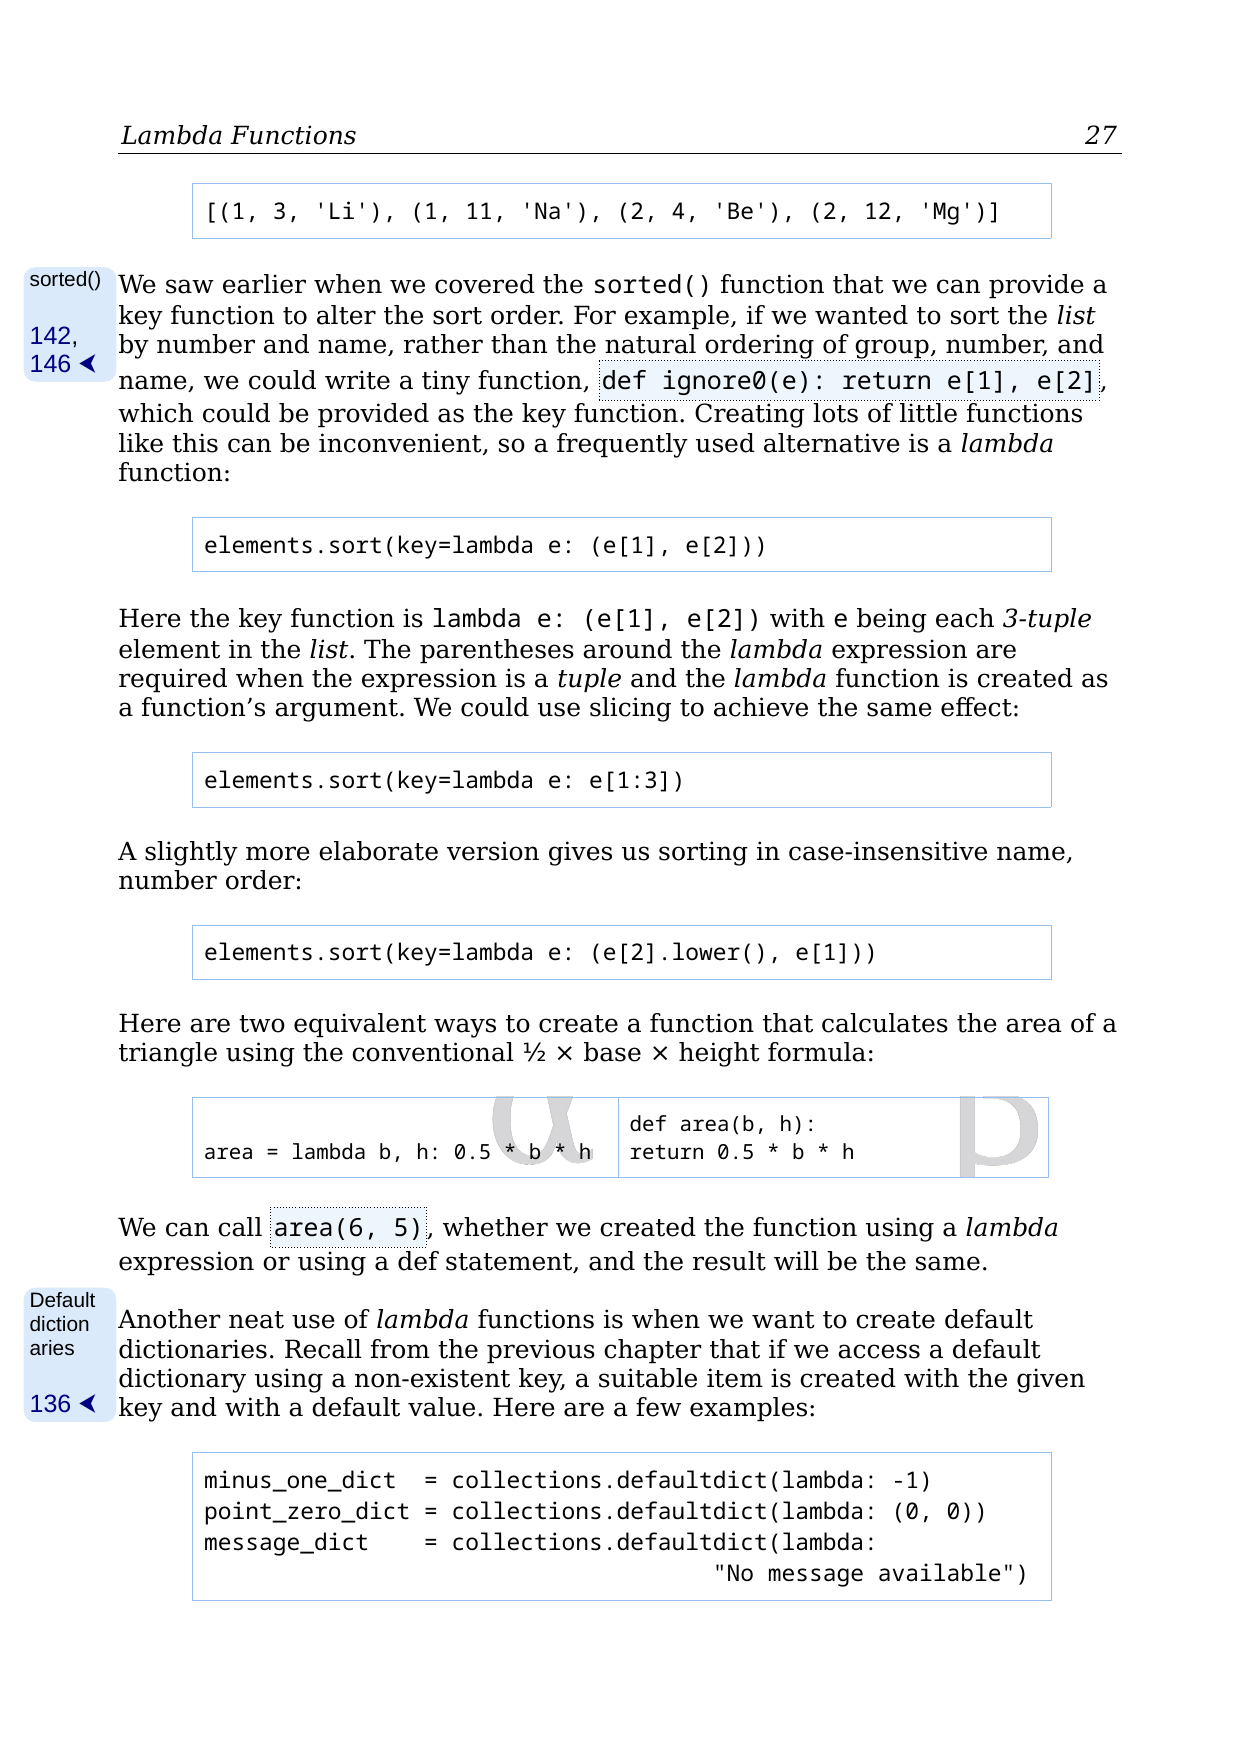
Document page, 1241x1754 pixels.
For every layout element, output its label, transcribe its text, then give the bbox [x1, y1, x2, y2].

table_header def area(b, h): return 0.5 * b * h [619, 1098, 1048, 1177]
text "No message available") [193, 1546, 1051, 1600]
text Another neat use of lambda functions is when we want to create default dictionaries. Recall from the previous chapter that if we access a default dictionary using a non-existent key, a suitable item is created with the given key and with a default value. Here are a few examples: [118, 1306, 1122, 1422]
text elements.sort(key=lambda e: (e[1], e[2])) [193, 518, 1051, 571]
text Here are two equivalent ways to create a function that calculates the area of a triangle using the conventional ½ × base × height formula: [118, 1009, 1122, 1067]
text Here the key function is lambda e: (e[1], e[2]) with e being each 3-tuple element in the list. The parentheses around the lambda expression are required when the expression is a tuple and the lambda function is created as a function’s argument. We could use slicing to achieve the same effect: [118, 601, 1122, 723]
text minus_one_dict = collections.defaultdict(lambda: -1) [193, 1453, 1051, 1483]
text We can call area(6, 5), whether we created the function using a lambda expression or using a def statement, and the result will be the same. [118, 1207, 1122, 1276]
text message_dict = collections.defaultdict(lambda: [193, 1514, 1051, 1546]
text A slightly more elaborate version gives us sorting in case-insensitive name, number order: [118, 837, 1122, 895]
text [(1, 3, 'Li'), (1, 11, 'Na'), (2, 4, 'Be'), (2, 12, 'Mg')] [193, 184, 1051, 238]
text We saw earlier when we covered the sorted() function that we can provide a key function to alter the sort order. For example, if we wanted to sort the list by number and name, rather than the natural ordering of group, number, and name, we could write a tiny function, def ignore0(e): return e[1], e[2], which could be provided as the key function. Creating lots of little functions like this can be inconvenient, so a frequently used alternative is a lambda function: [118, 267, 1122, 487]
text elements.sort(key=lambda e: (e[2].lower(), e[1])) [193, 926, 1051, 979]
table_header area = lambda b, h: 0.5 * b * h [193, 1098, 618, 1177]
text point_zero_dict = collections.defaultdict(lambda: (0, 0)) [193, 1483, 1051, 1514]
text elements.sort(key=lambda e: e[1:3]) [193, 753, 1051, 807]
